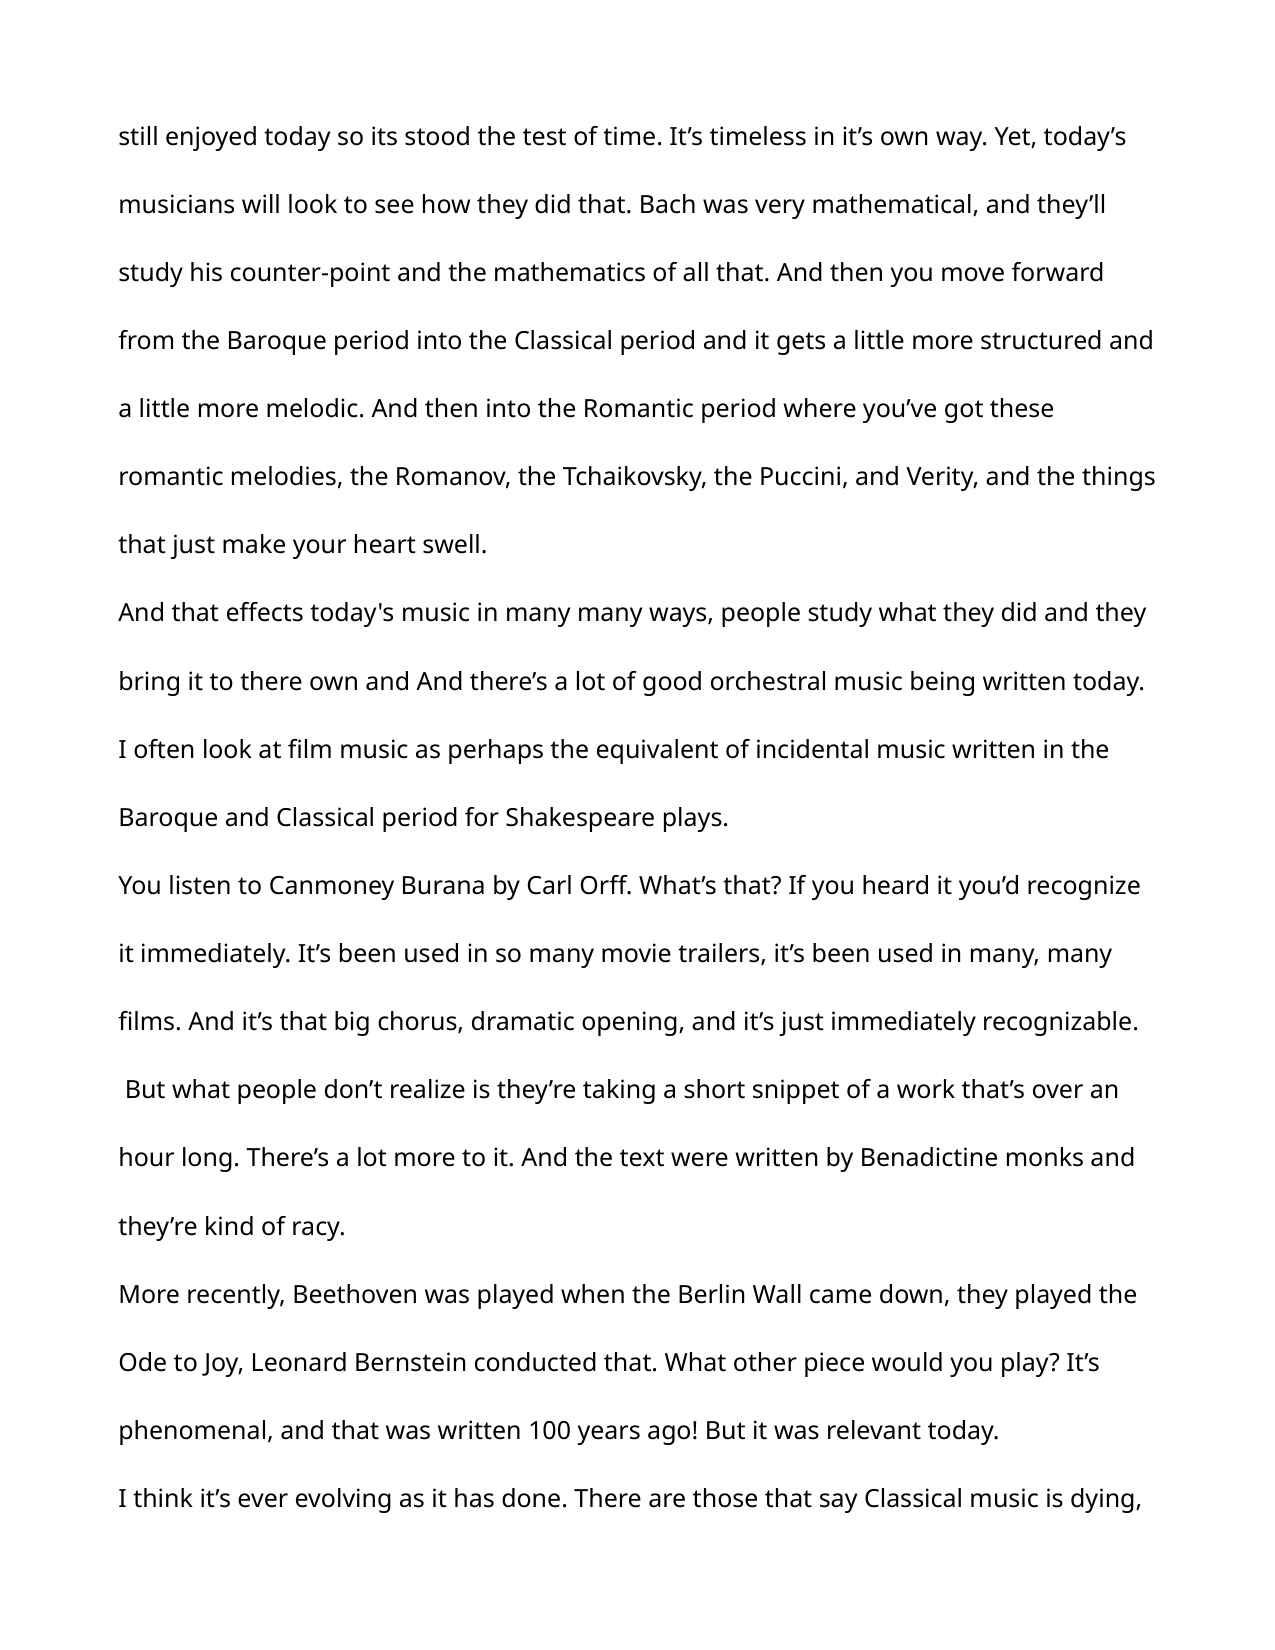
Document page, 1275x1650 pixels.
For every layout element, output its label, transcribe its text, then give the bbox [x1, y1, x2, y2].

text More recently, Beethoven was played when the Berlin Wall came down, they played the Ode to Joy, Leonard Bernstein conducted that. What other piece would you play? It’s phenomenal, and that was written 100 years ago! But it was relevant today. [118, 1276, 1157, 1447]
text And that effects today's music in many many ways, people study what they did and they bring it to there own and And there’s a lot of good orchestral music being written today. I often look at film music as perhaps the equivalent of incidental music written in the Baroque and Classical period for Shakespeare plays. [118, 595, 1157, 833]
text You listen to Canmoney Burana by Carl Orff. What’s that? If you heard it you’d recognize it immediately. It’s been used in so many movie trailers, it’s been used in many, many films. And it’s that big chorus, dramatic opening, and it’s just immediately recognizable. [118, 867, 1157, 1038]
text I think it’s ever evolving as it has done. There are those that say Classical music is dying, [118, 1481, 1157, 1515]
text But what people don’t realize is they’re taking a short snippet of a work that’s over an hour long. There’s a lot more to it. And the text were written by Benadictine monks and they’re kind of racy. [118, 1072, 1157, 1242]
text still enjoyed today so its stood the test of time. It’s timeless in it’s own way. Yet, today’s musicians will look to see how they did that. Bach was very mathematical, and they’ll study his counter-point and the mathematics of all that. And then you move forward from the Baroque period into the Classical period and it gets a little more structured and a little more melodic. And then into the Romantic period where you’ve got these romantic melodies, the Romanov, the Tchaikovsky, the Puccini, and Verity, and the things that just make your heart swell. [118, 118, 1157, 561]
